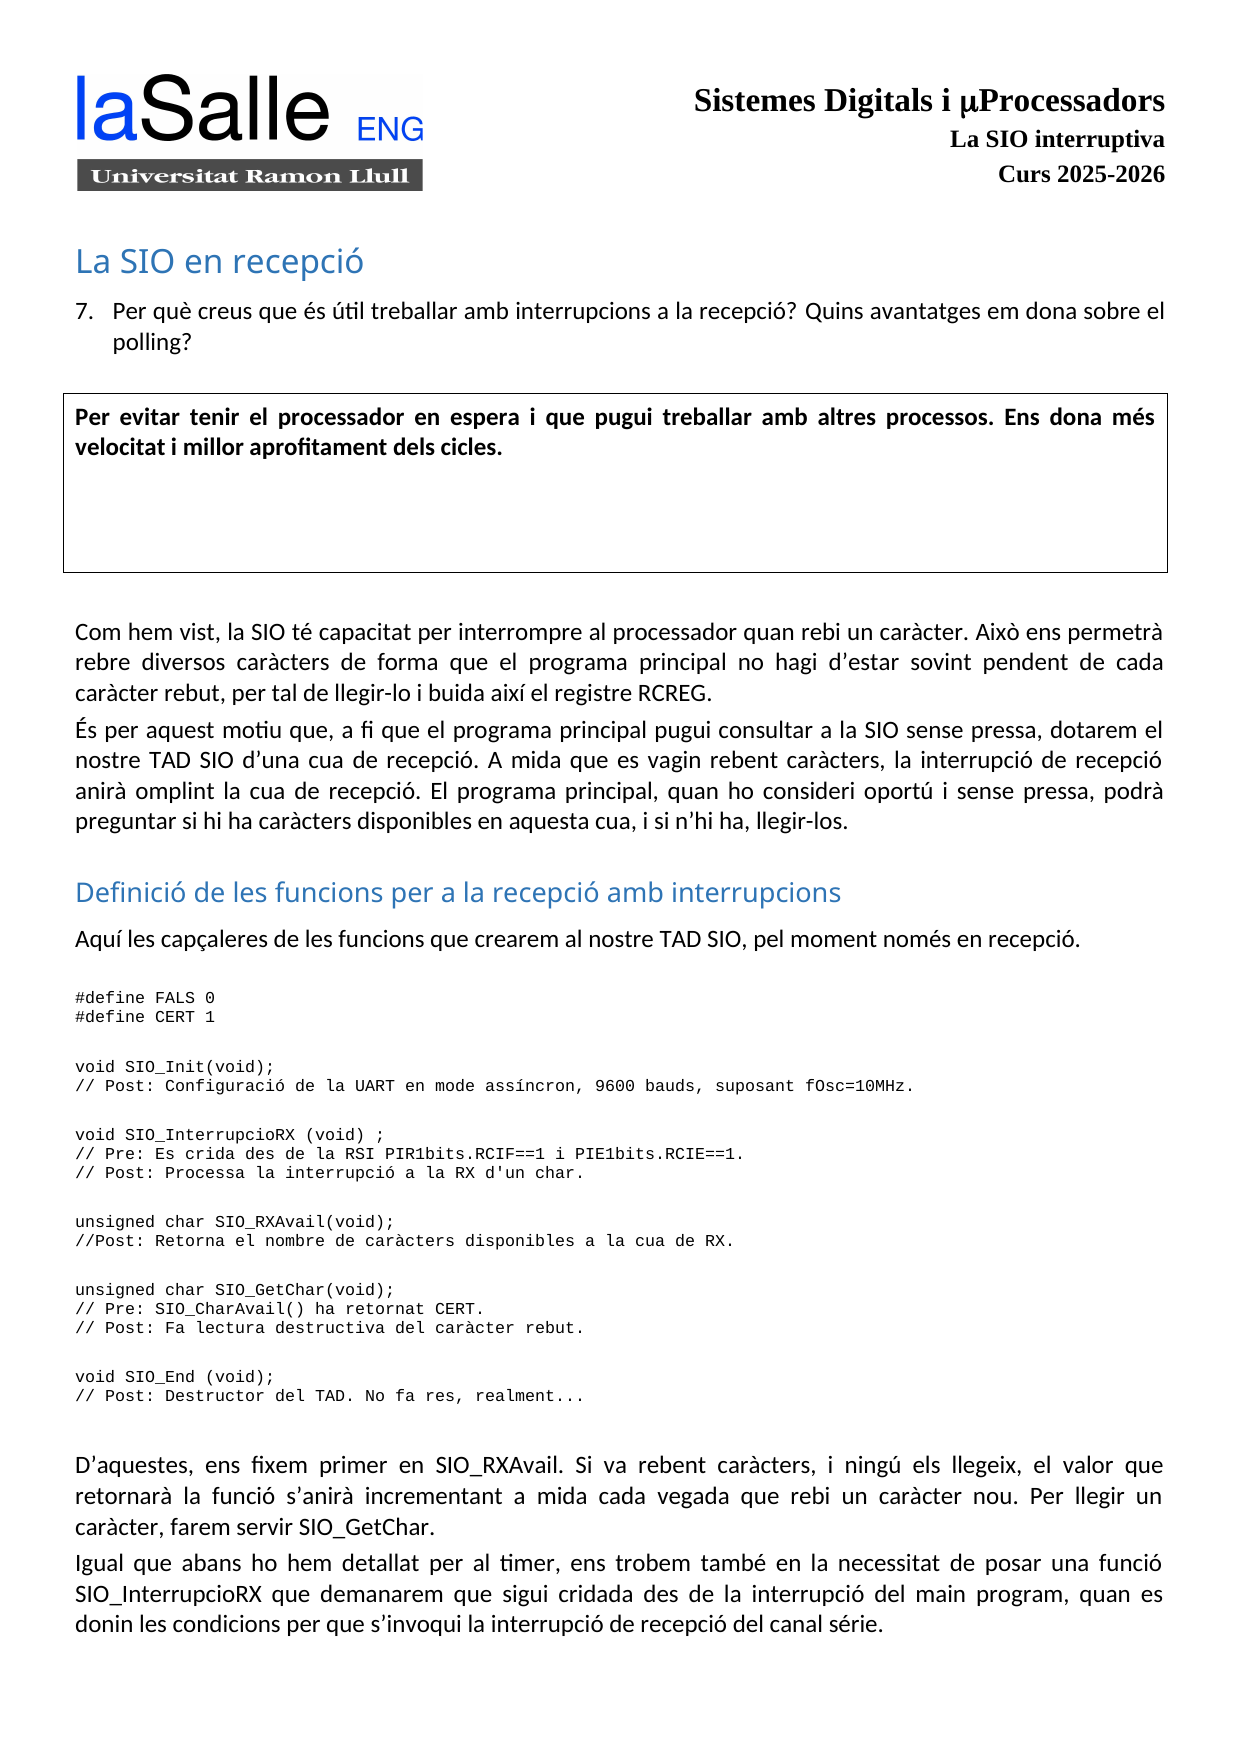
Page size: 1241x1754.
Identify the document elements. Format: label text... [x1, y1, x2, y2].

list Per què creus que és útil treballar amb interrupcions a la recepció? Quins avantatges em dona sobre el polling? [75, 296, 1165, 357]
text void SIO_InterrupcioRX (void) ; [75, 1127, 1165, 1145]
text unsigned char SIO_GetChar(void); [75, 1282, 1165, 1301]
text // Pre: SIO_CharAvail() ha retornat CERT. [75, 1301, 1165, 1319]
text Aquí les capçaleres de les funcions que crearem al nostre TAD SIO, pel moment només en recepció. [75, 923, 1165, 953]
text Igual que abans ho hem detallat per al timer, ens trobem també en la necessitat de posar una funció SIO_InterrupcioRX que demanarem que sigui cridada des de la interrupció del main program, quan es donin les condicions per que s’invoqui la interrupció de recepció del canal série. [75, 1547, 1165, 1639]
text #define FALS 0 [75, 990, 1165, 1009]
text #define CERT 1 [75, 1009, 1165, 1028]
text Com hem vist, la SIO té capacitat per interrompre al processador quan rebi un caràcter. Això ens permetrà rebre diversos caràcters de forma que el programa principal no hagi d’estar sovint pendent de cada caràcter rebut, per tal de llegir-lo i buida així el registre RCREG. [75, 616, 1165, 708]
text // Post: Processa la interrupció a la RX d'un char. [75, 1164, 1165, 1183]
picture [77, 74, 423, 192]
text // Post: Destructor del TAD. No fa res, realment... [75, 1388, 1165, 1407]
subtitle Definició de les funcions per a la recepció amb interrupcions [75, 873, 1165, 910]
text // Post: Fa lectura destructiva del caràcter rebut. [75, 1319, 1165, 1338]
text És per aquest motiu que, a fi que el programa principal pugui consultar a la SIO sense pressa, dotarem el nostre TAD SIO d’una cua de recepció. A mida que es vagin rebent caràcters, la interrupció de recepció anirà omplint la cua de recepció. El programa principal, quan ho consideri oportú i sense pressa, podrà preguntar si hi ha caràcters disponibles en aquesta cua, i si n’hi ha, llegir-los. [75, 714, 1165, 836]
text //Post: Retorna el nombre de caràcters disponibles a la cua de RX. [75, 1232, 1165, 1251]
text // Post: Configuració de la UART en mode assíncron, 9600 bauds, suposant fOsc=10MHz. [75, 1077, 1165, 1096]
table_header Per evitar tenir el processador en espera i que pugui treballar amb altres processos. Ens dona més velocitat i millor aprofitament dels cicles. [64, 394, 1167, 572]
text void SIO_End (void); [75, 1369, 1165, 1388]
text void SIO_Init(void); [75, 1058, 1165, 1077]
subtitle La SIO en recepció [75, 238, 1165, 283]
text D’aquestes, ens fixem primer en SIO_RXAvail. Si va rebent caràcters, i ningú els llegeix, el valor que retornarà la funció s’anirà incrementant a mida cada vegada que rebi un caràcter nou. Per llegir un caràcter, farem servir SIO_GetChar. [75, 1450, 1165, 1541]
text // Pre: Es crida des de la RSI PIR1bits.RCIF==1 i PIE1bits.RCIE==1. [75, 1145, 1165, 1164]
text unsigned char SIO_RXAvail(void); [75, 1214, 1165, 1232]
